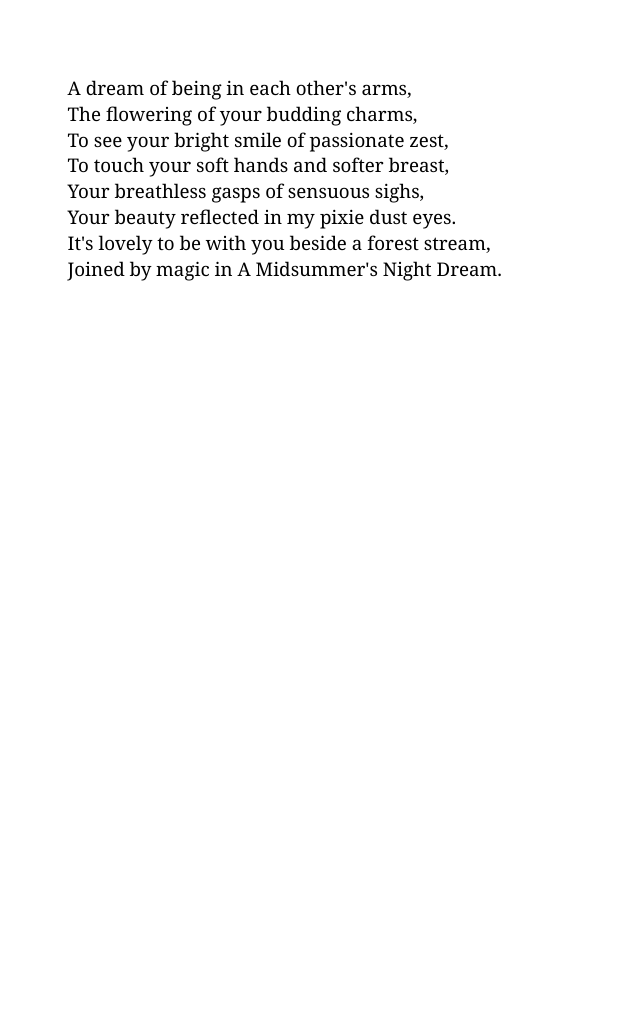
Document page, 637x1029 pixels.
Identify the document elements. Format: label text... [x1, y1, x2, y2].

text The flowering of your budding charms, [67, 101, 553, 126]
text Your breathless gasps of sensuous sighs, [67, 179, 553, 204]
text To touch your soft hands and softer breast, [67, 153, 553, 178]
text To see your bright smile of passionate zest, [67, 127, 553, 152]
text It's lovely to be with you beside a forest stream, [67, 231, 553, 256]
text Joined by magic in A Midsummer's Night Dream. [67, 256, 553, 282]
text A dream of being in each other's arms, [67, 75, 553, 101]
text Your beauty reflected in my pixie dust eyes. [67, 205, 553, 230]
